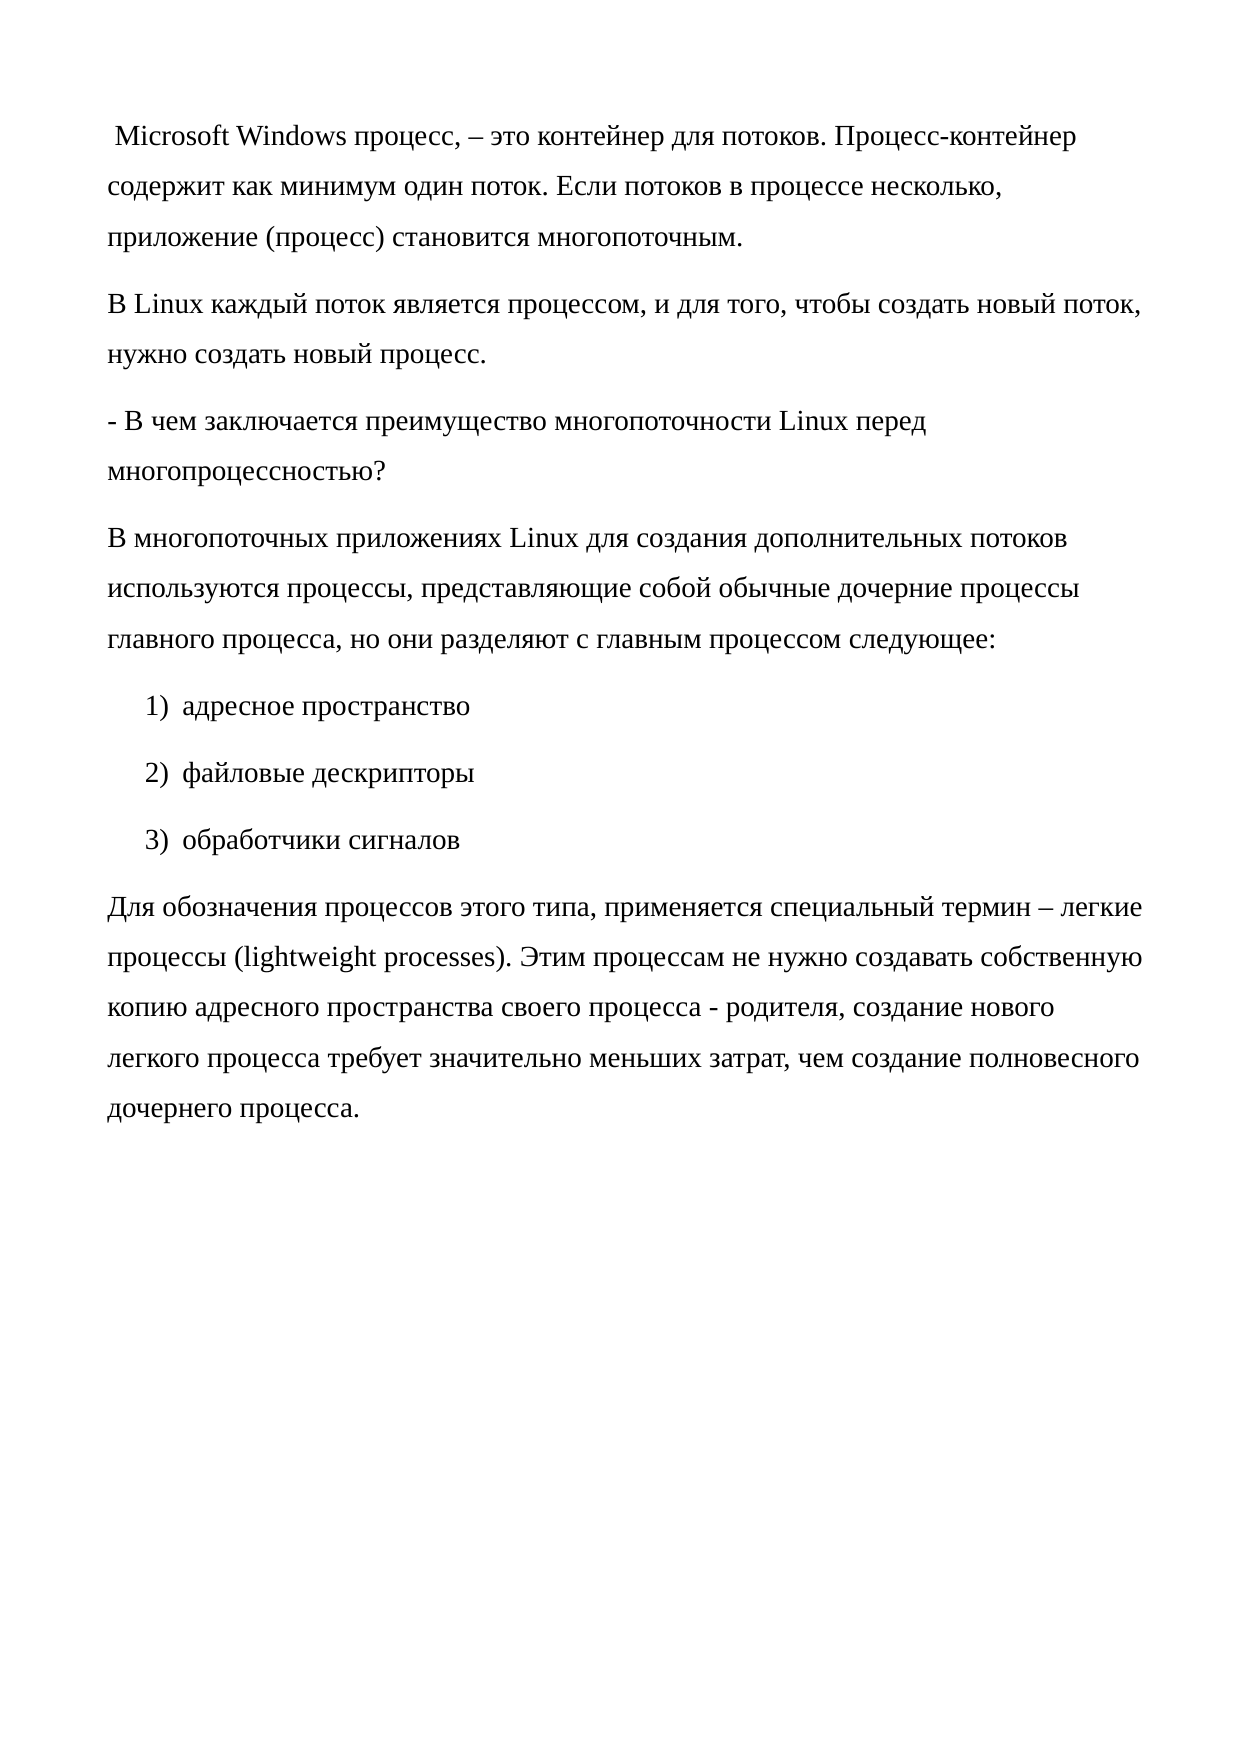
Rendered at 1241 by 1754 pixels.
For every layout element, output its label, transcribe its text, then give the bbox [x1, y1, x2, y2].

list адресное пространство [144, 688, 1153, 721]
list обработчики сигналов [144, 822, 1153, 855]
text - В чем заключается преимущество многопоточности Linux перед многопроцессностью? [107, 403, 1153, 487]
text В многопоточных приложениях Linux для создания дополнительных потоков используются процессы, представляющие собой обычные дочерние процессы главного процесса, но они разделяют с главным процессом следующее: [107, 520, 1153, 654]
text Для обозначения процессов этого типа, применяется специальный термин – легкие процессы (lightweight processes). Этим процессам не нужно создавать собственную копию адресного пространства своего процесса - родителя, создание нового легкого процесса требует значительно меньших затрат, чем создание полновесного дочернего процесса. [107, 889, 1153, 1124]
text Microsoft Windows процесс, – это контейнер для потоков. Процесс-контейнер содержит как минимум один поток. Если потоков в процессе несколько, приложение (процесс) становится многопоточным. [107, 118, 1153, 252]
list файловые дескрипторы [144, 755, 1153, 788]
text В Linux каждый поток является процессом, и для того, чтобы создать новый поток, нужно создать новый процесс. [107, 286, 1153, 369]
